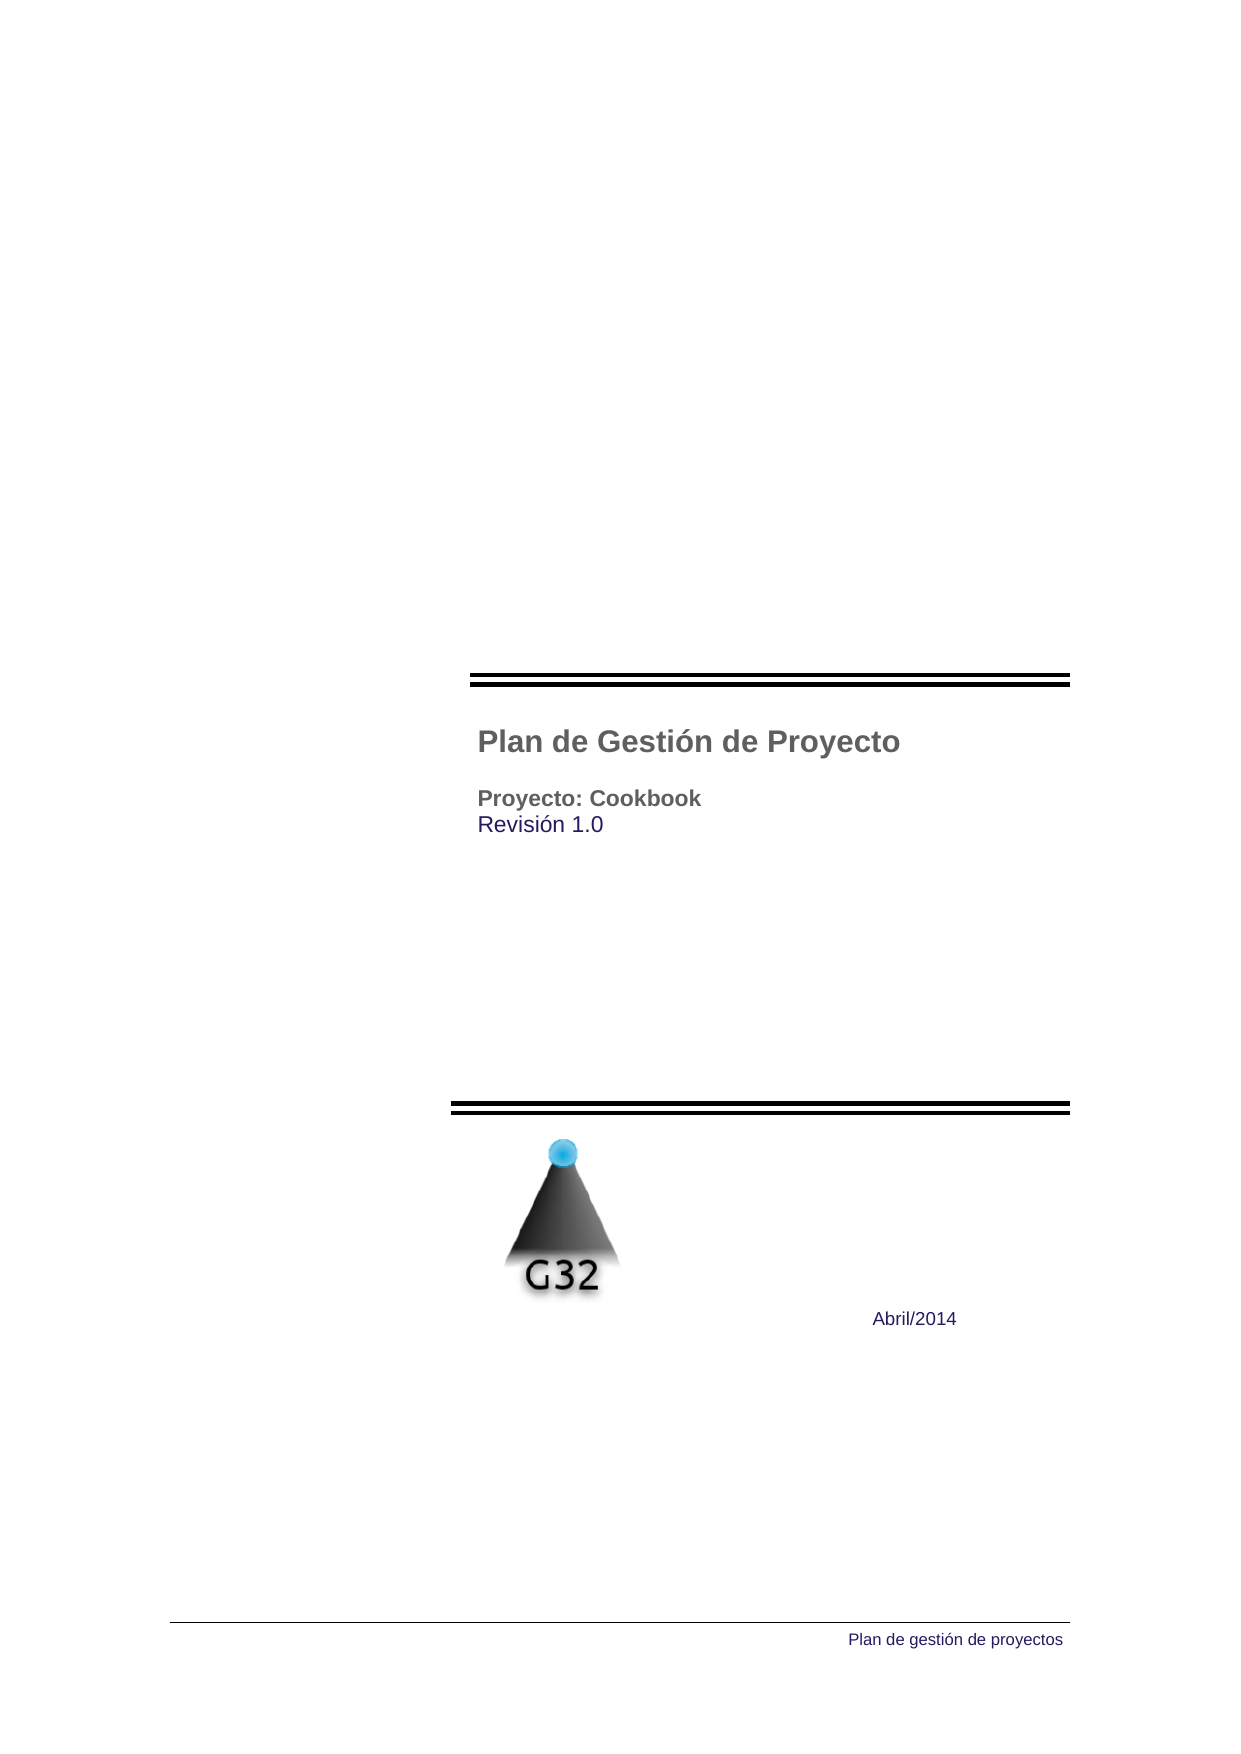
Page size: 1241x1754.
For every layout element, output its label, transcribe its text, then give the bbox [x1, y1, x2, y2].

picture [478, 1139, 645, 1306]
table_header [470, 687, 1070, 723]
text Plan de Gestión de Proyecto [477, 723, 1063, 759]
table_header [759, 1106, 1070, 1111]
table_header [673, 1115, 758, 1330]
table_header [673, 1106, 758, 1111]
text Proyecto: Cookbook [477, 785, 1063, 811]
table_header [451, 1115, 672, 1330]
list Revisión 1.0 [477, 811, 1063, 838]
table_header Abril/2014 [759, 1115, 1070, 1330]
table_header [470, 677, 1070, 682]
table_header [451, 1106, 672, 1111]
